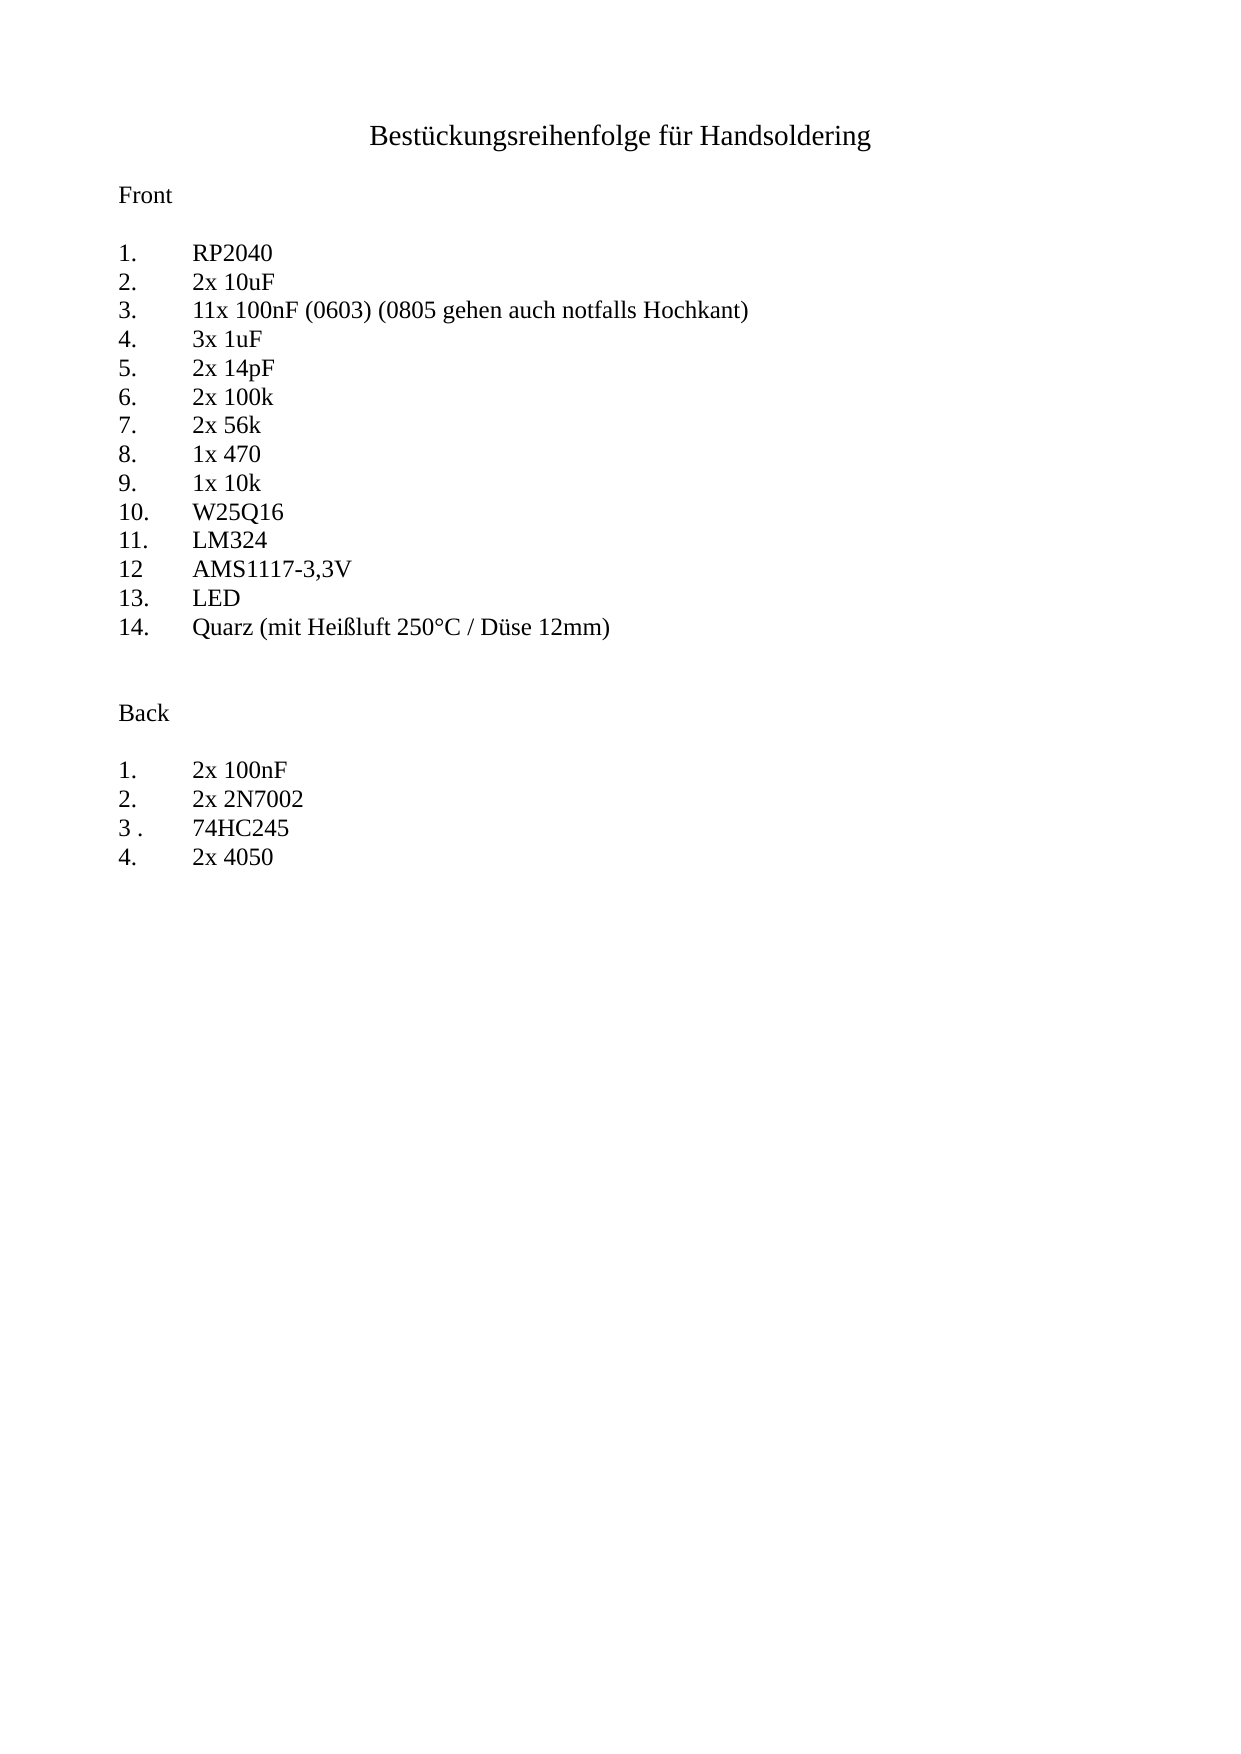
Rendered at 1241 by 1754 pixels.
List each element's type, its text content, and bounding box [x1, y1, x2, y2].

text 9. 1x 10k [118, 468, 1122, 497]
text 2. 2x 2N7002 [118, 784, 1122, 813]
text 14. Quarz (mit Heißluft 250°C / Düse 12mm) [118, 612, 1122, 640]
text 13. LED [118, 583, 1122, 612]
text 8. 1x 470 [118, 439, 1122, 468]
text 7. 2x 56k [118, 410, 1122, 439]
text 3. 11x 100nF (0603) (0805 gehen auch notfalls Hochkant) [118, 295, 1122, 324]
text 2. 2x 10uF [118, 267, 1122, 295]
text Front [118, 180, 1122, 209]
text 1. 2x 100nF [118, 755, 1122, 784]
text 1. RP2040 [118, 238, 1122, 267]
text 4. 2x 4050 [118, 842, 1122, 870]
text Back [118, 698, 1122, 727]
text 6. 2x 100k [118, 382, 1122, 410]
text 10. W25Q16 [118, 497, 1122, 525]
text 5. 2x 14pF [118, 353, 1122, 382]
text Bestückungsreihenfolge für Handsoldering [118, 118, 1122, 152]
text 12 AMS1117-3,3V [118, 554, 1122, 583]
text 11. LM324 [118, 525, 1122, 554]
text 3 . 74HC245 [118, 813, 1122, 842]
text 4. 3x 1uF [118, 324, 1122, 353]
